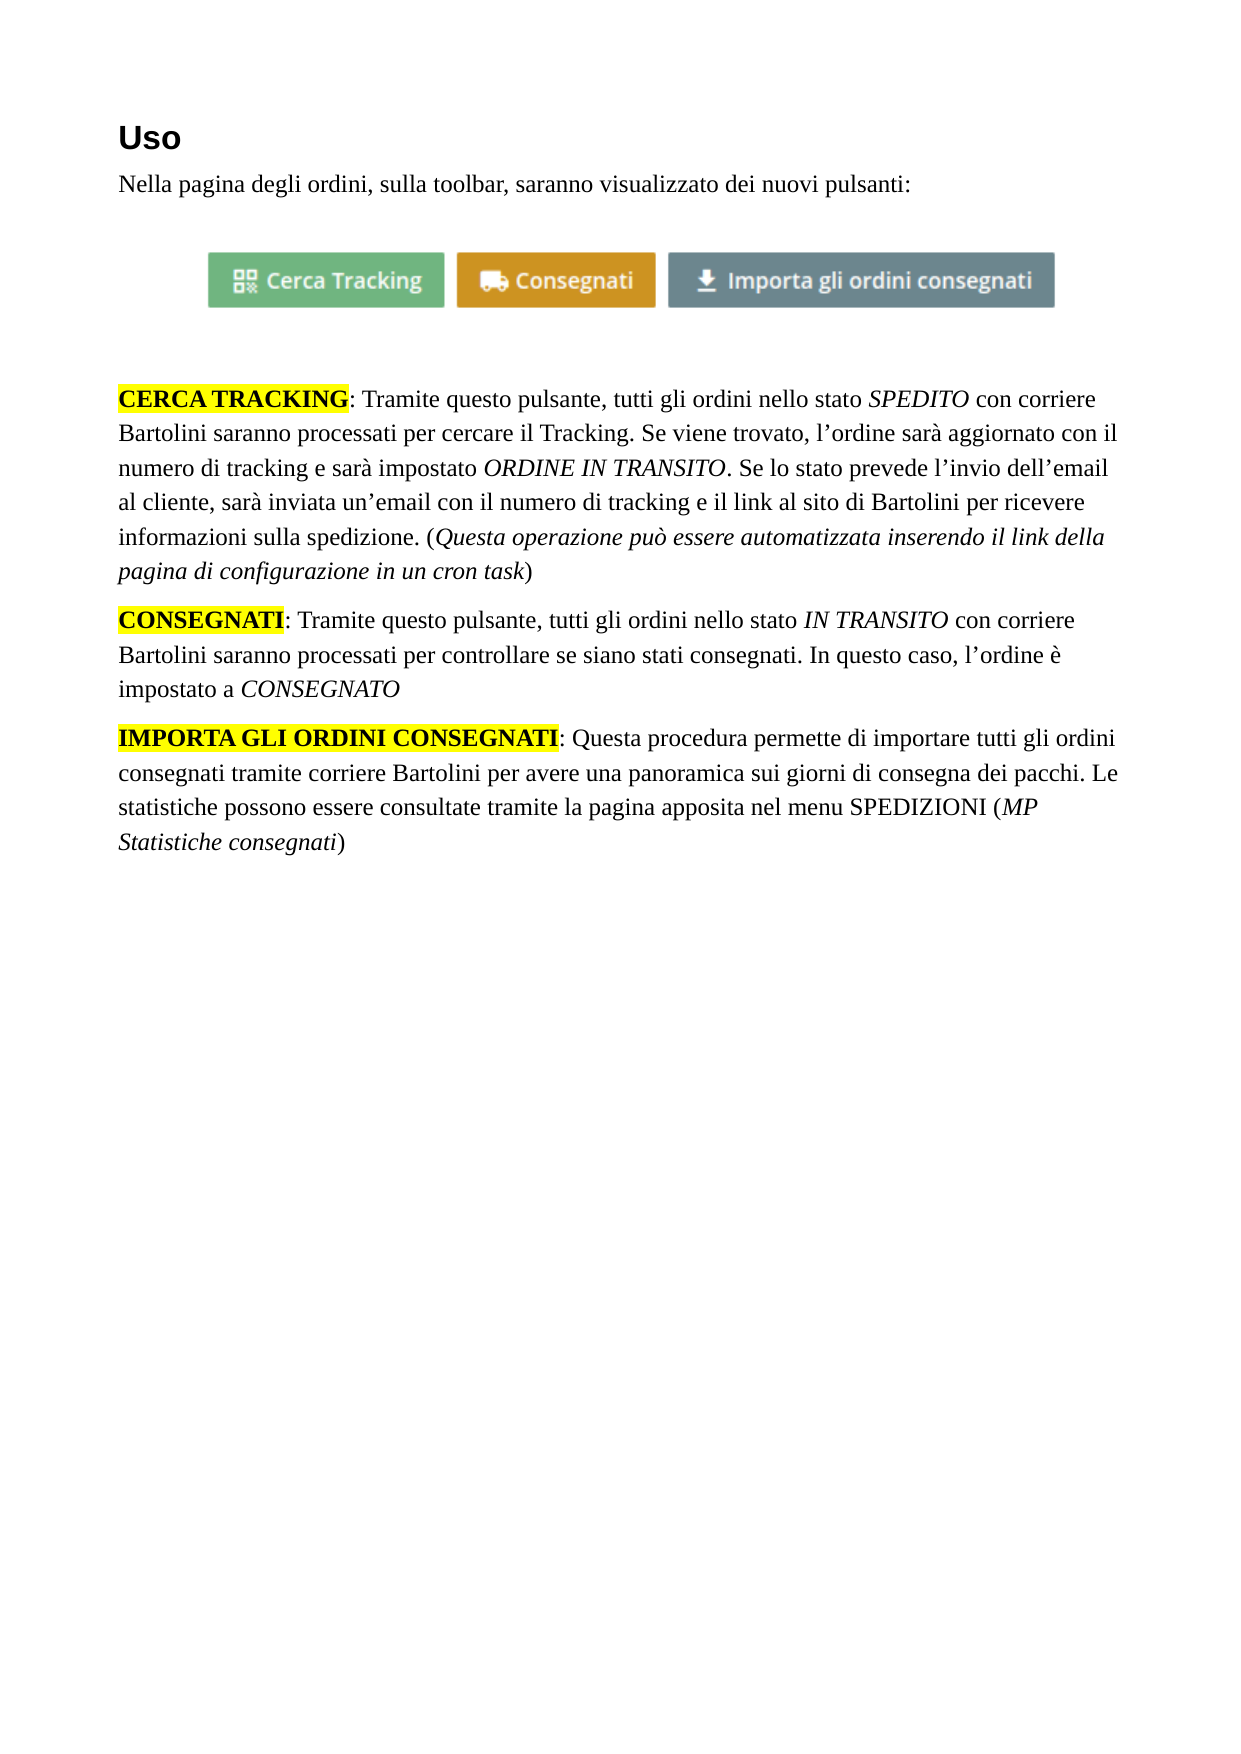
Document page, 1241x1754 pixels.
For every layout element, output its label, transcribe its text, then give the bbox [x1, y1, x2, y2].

text CONSEGNATI: Tramite questo pulsante, tutti gli ordini nello stato IN TRANSITO con corriere Bartolini saranno processati per controllare se siano stati consegnati. In questo caso, l’ordine è impostato a CONSEGNATO [118, 606, 1122, 703]
text Nella pagina degli ordini, sulla toolbar, saranno visualizzato dei nuovi pulsanti: [118, 169, 1122, 198]
text IMPORTA GLI ORDINI CONSEGNATI: Questa procedura permette di importare tutti gli ordini consegnati tramite corriere Bartolini per avere una panoramica sui giorni di consegna dei pacchi. Le statistiche possono essere consultate tramite la pagina apposita nel menu SPEDIZIONI (MP Statistiche consegnati) [118, 723, 1122, 856]
subtitle Uso [118, 118, 1122, 157]
text CERCA TRACKING: Tramite questo pulsante, tutti gli ordini nello stato SPEDITO con corriere Bartolini saranno processati per cercare il Tracking. Se viene trovato, l’ordine sarà aggiornato con il numero di tracking e sarà impostato ORDINE IN TRANSITO. Se lo stato prevede l’invio dell’email al cliente, sarà inviata un’email con il numero di tracking e il link al sito di Bartolini per ricevere informazioni sulla spedizione. (Questa operazione può essere automatizzata inserendo il link della pagina di configurazione in un cron task) [118, 384, 1122, 585]
picture [175, 218, 1066, 330]
